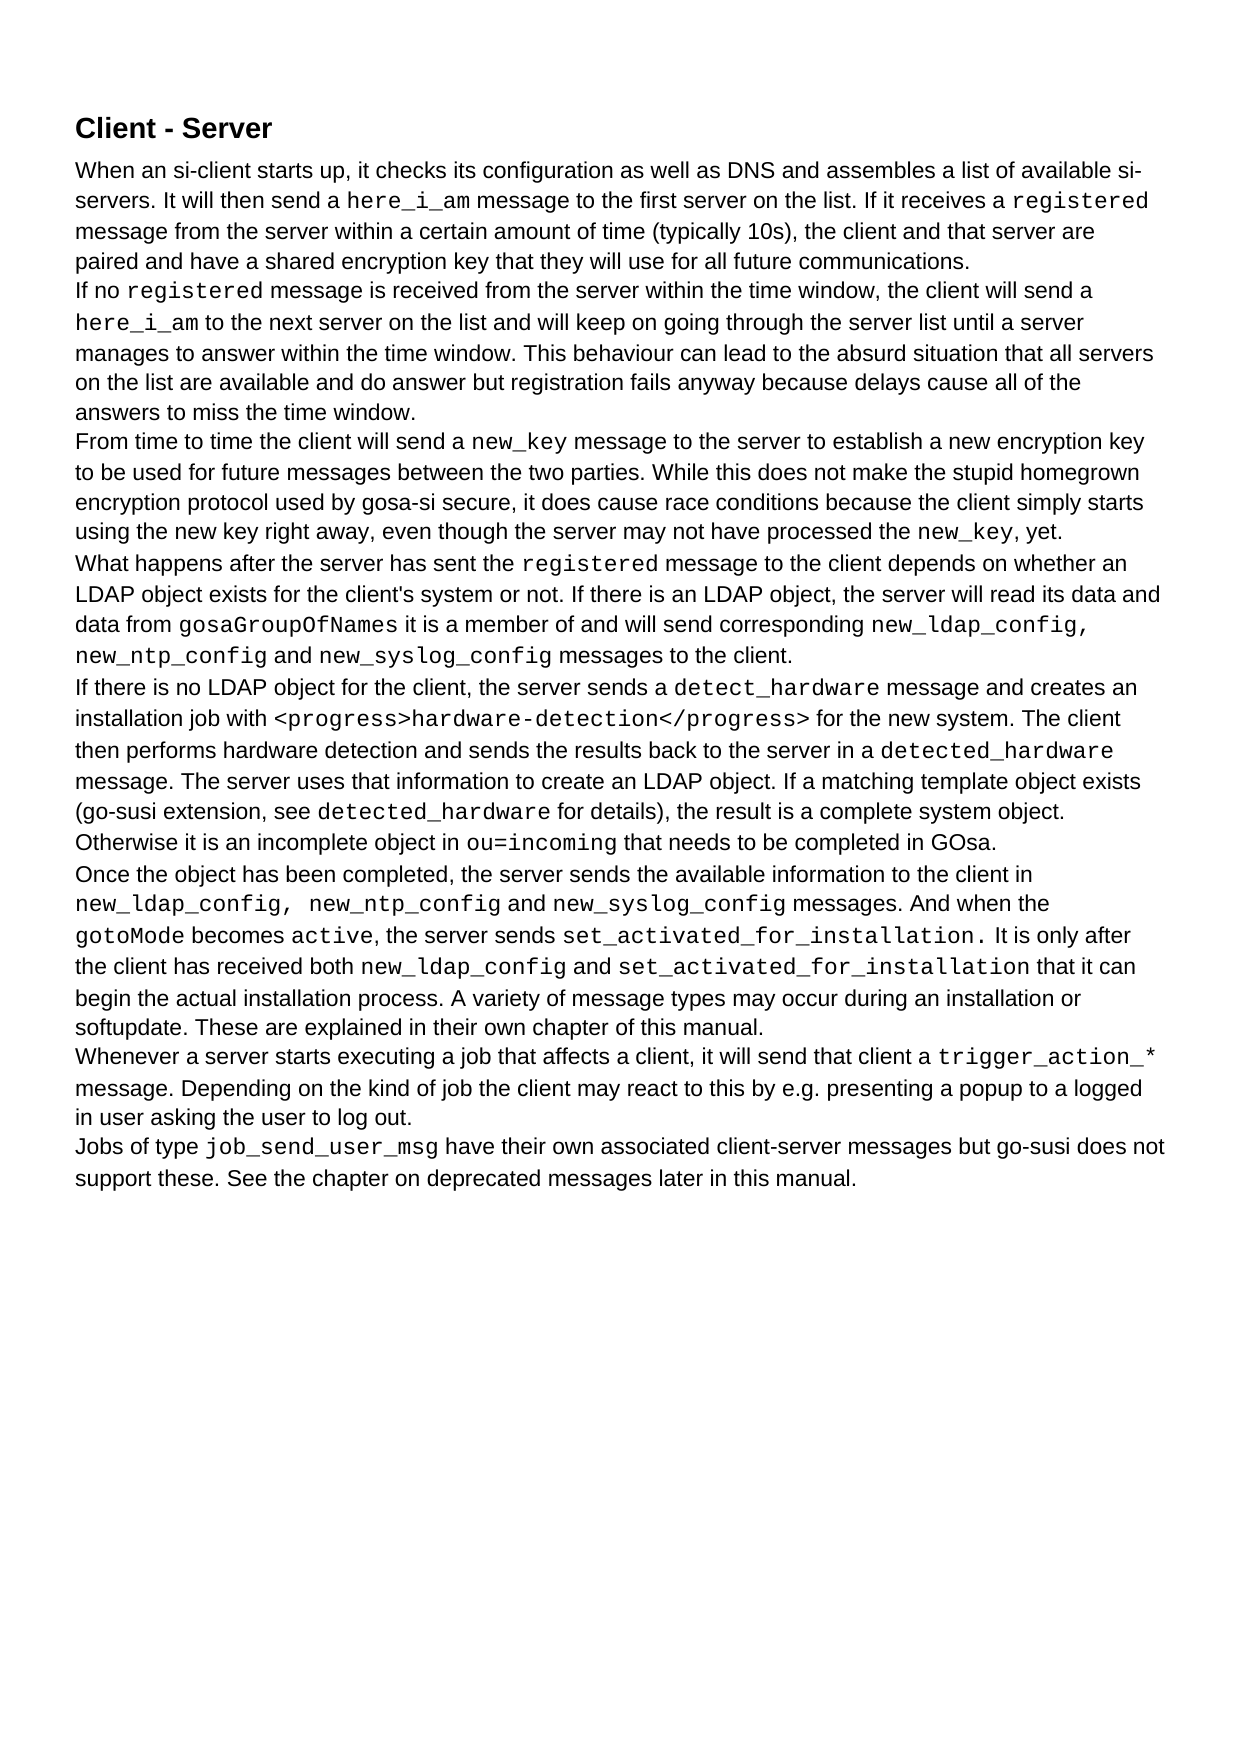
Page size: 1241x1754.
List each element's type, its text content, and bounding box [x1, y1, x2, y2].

text Once the object has been completed, the server sends the available information to the client in new_ldap_config, new_ntp_config and new_syslog_config messages. And when the gotoMode becomes active, the server sends set_activated_for_installation. It is only after the client has received both new_ldap_config and set_activated_for_installation that it can begin the actual installation process. A variety of message types may occur during an installation or softupdate. These are explained in their own chapter of this manual. [75, 861, 1165, 1040]
text What happens after the server has sent the registered message to the client depends on whether an LDAP object exists for the client's system or not. If there is an LDAP object, the server will read its data and data from gosaGroupOfNames it is a member of and will send corresponding new_ldap_config, new_ntp_config and new_syslog_config messages to the client. [75, 551, 1165, 671]
text Whenever a server starts executing a job that affects a client, it will send that client a trigger_action_* message. Depending on the kind of job the client may react to this by e.g. presenting a popup to a logged in user asking the user to log out. [75, 1044, 1165, 1130]
text If there is no LDAP object for the client, the server sends a detect_hardware message and creates an installation job with <progress>hardware-detection</progress> for the new system. The client then performs hardware detection and sends the results back to the server in a detected_hardware message. The server uses that information to create an LDAP object. If a matching template object exists (go-susi extension, see detected_hardware for details), the result is a complete system object. Otherwise it is an incomplete object in ou=incoming that needs to be completed in GOsa. [75, 674, 1165, 857]
text When an si-client starts up, it checks its configuration as well as DNS and assembles a list of available si-servers. It will then send a here_i_am message to the first server on the list. If it receives a registered message from the server within a certain amount of time (typically 10s), the client and that server are paired and have a shared encryption key that they will use for all future communications. [75, 158, 1165, 274]
subtitle Client - Server [75, 112, 1165, 145]
text From time to time the client will send a new_key message to the server to establish a new encryption key to be used for future messages between the two parties. While this does not make the stupid homegrown encryption protocol used by gosa-si secure, it does cause race conditions because the client simply starts using the new key right away, even though the server may not have processed the new_key, yet. [75, 429, 1165, 547]
text If no registered message is received from the server within the time window, the client will send a here_i_am to the next server on the list and will keep on going through the server list until a server manages to answer within the time window. This behaviour can lead to the absurd situation that all servers on the list are available and do answer but registration fails anyway because delays cause all of the answers to miss the time window. [75, 278, 1165, 425]
text Jobs of type job_send_user_msg have their own associated client-server messages but go-susi does not support these. See the chapter on deprecated messages later in this manual. [75, 1134, 1165, 1191]
